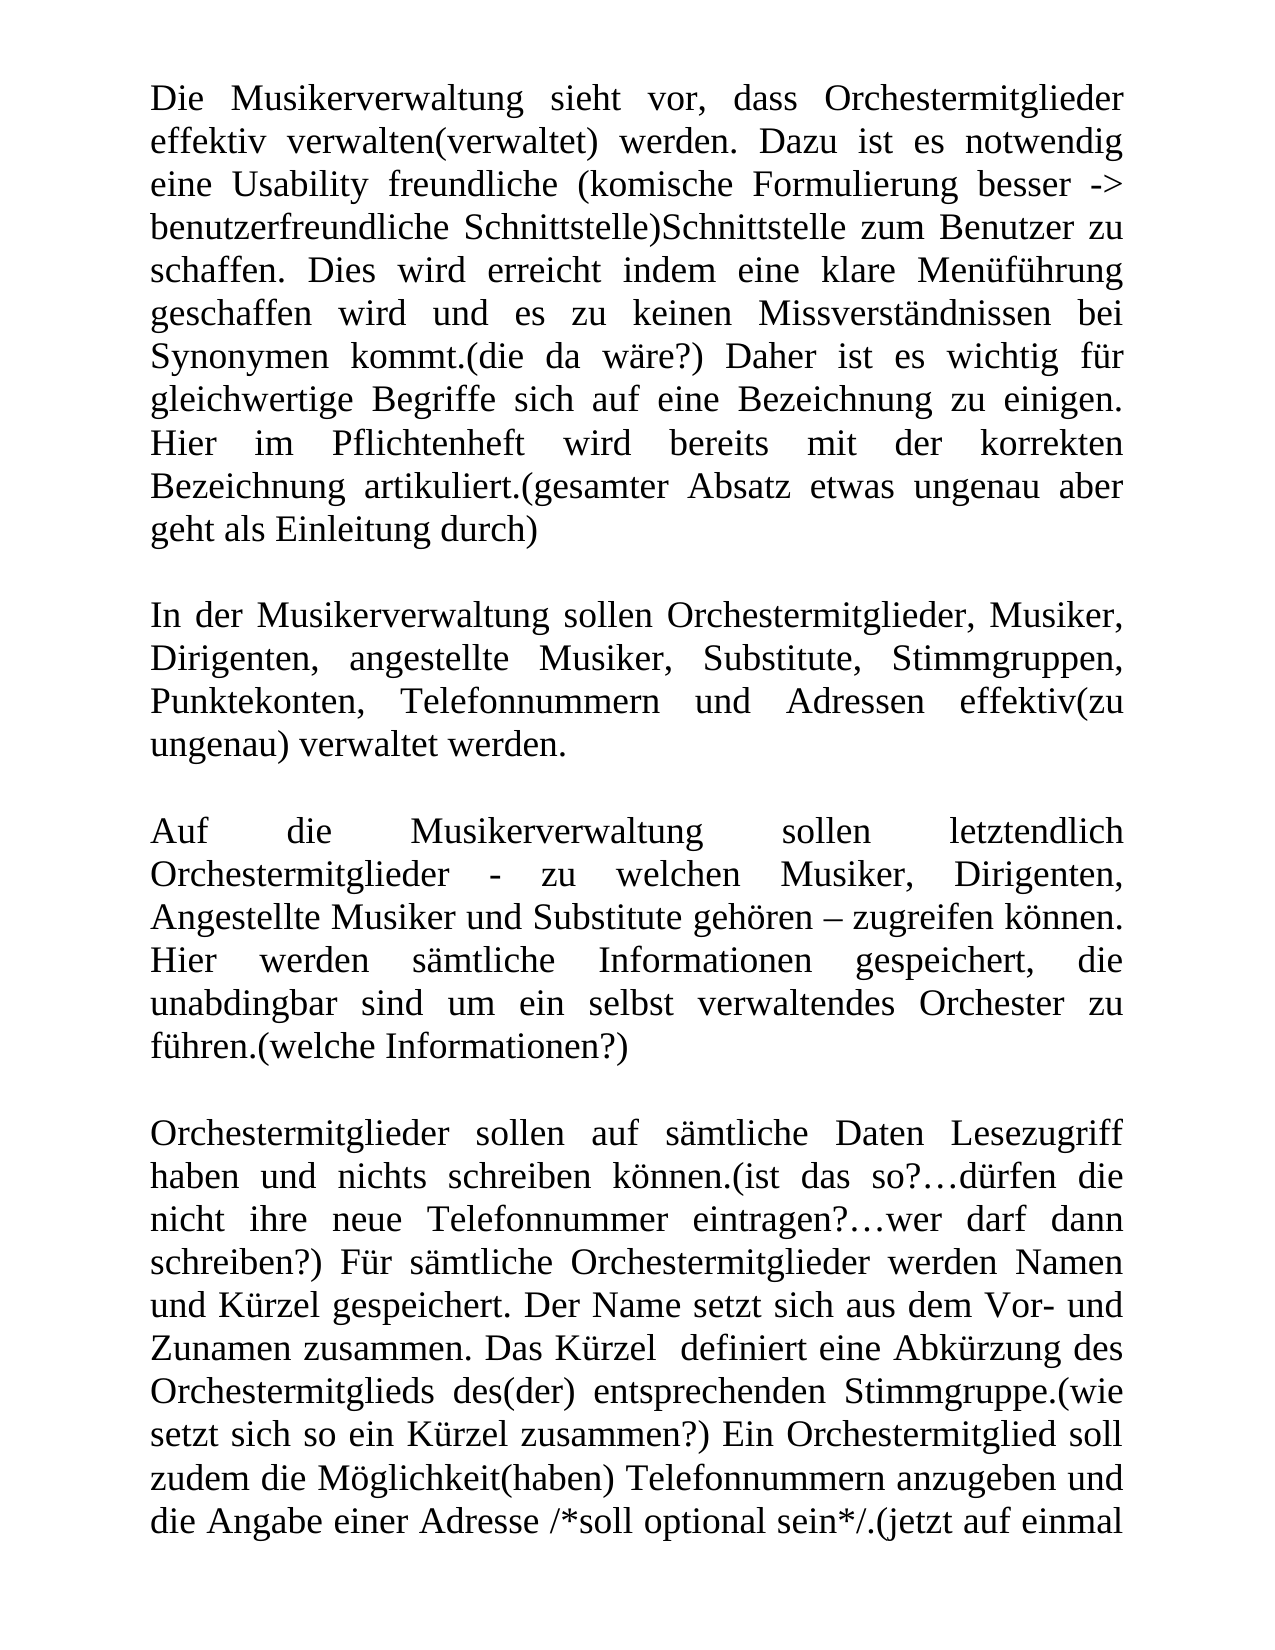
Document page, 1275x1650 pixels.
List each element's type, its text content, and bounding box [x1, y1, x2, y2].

text Auf die Musikerverwaltung sollen letztendlich Orchestermitglieder - zu welchen Musiker, Dirigenten, Angestellte Musiker und Substitute gehören – zugreifen können. Hier werden sämtliche Informationen gespeichert, die unabdingbar sind um ein selbst verwaltendes Orchester zu führen.(welche Informationen?) [150, 808, 1125, 1067]
text Orchestermitglieder sollen auf sämtliche Daten Lesezugriff haben und nichts schreiben können.(ist das so?…dürfen die nicht ihre neue Telefonnummer eintragen?…wer darf dann schreiben?) Für sämtliche Orchestermitglieder werden Namen und Kürzel gespeichert. Der Name setzt sich aus dem Vor- und Zunamen zusammen. Das Kürzel definiert eine Abkürzung des Orchestermitglieds des(der) entsprechenden Stimmgruppe.(wie setzt sich so ein Kürzel zusammen?) Ein Orchestermitglied soll zudem die Möglichkeit(haben) Telefonnummern anzugeben und die Angabe einer Adresse /*soll optional sein*/.(jetzt auf einmal [150, 1110, 1125, 1541]
text In der Musikerverwaltung sollen Orchestermitglieder, Musiker, Dirigenten, angestellte Musiker, Substitute, Stimmgruppen, Punktekonten, Telefonnummern und Adressen effektiv(zu ungenau) verwaltet werden. [150, 592, 1125, 765]
text Die Musikerverwaltung sieht vor, dass Orchestermitglieder effektiv verwalten(verwaltet) werden. Dazu ist es notwendig eine Usability freundliche (komische Formulierung besser -> benutzerfreundliche Schnittstelle)Schnittstelle zum Benutzer zu schaffen. Dies wird erreicht indem eine klare Menüführung geschaffen wird und es zu keinen Missverständnissen bei Synonymen kommt.(die da wäre?) Daher ist es wichtig für gleichwertige Begriffe sich auf eine Bezeichnung zu einigen. Hier im Pflichtenheft wird bereits mit der korrekten Bezeichnung artikuliert.(gesamter Absatz etwas ungenau aber geht als Einleitung durch) [150, 75, 1125, 549]
